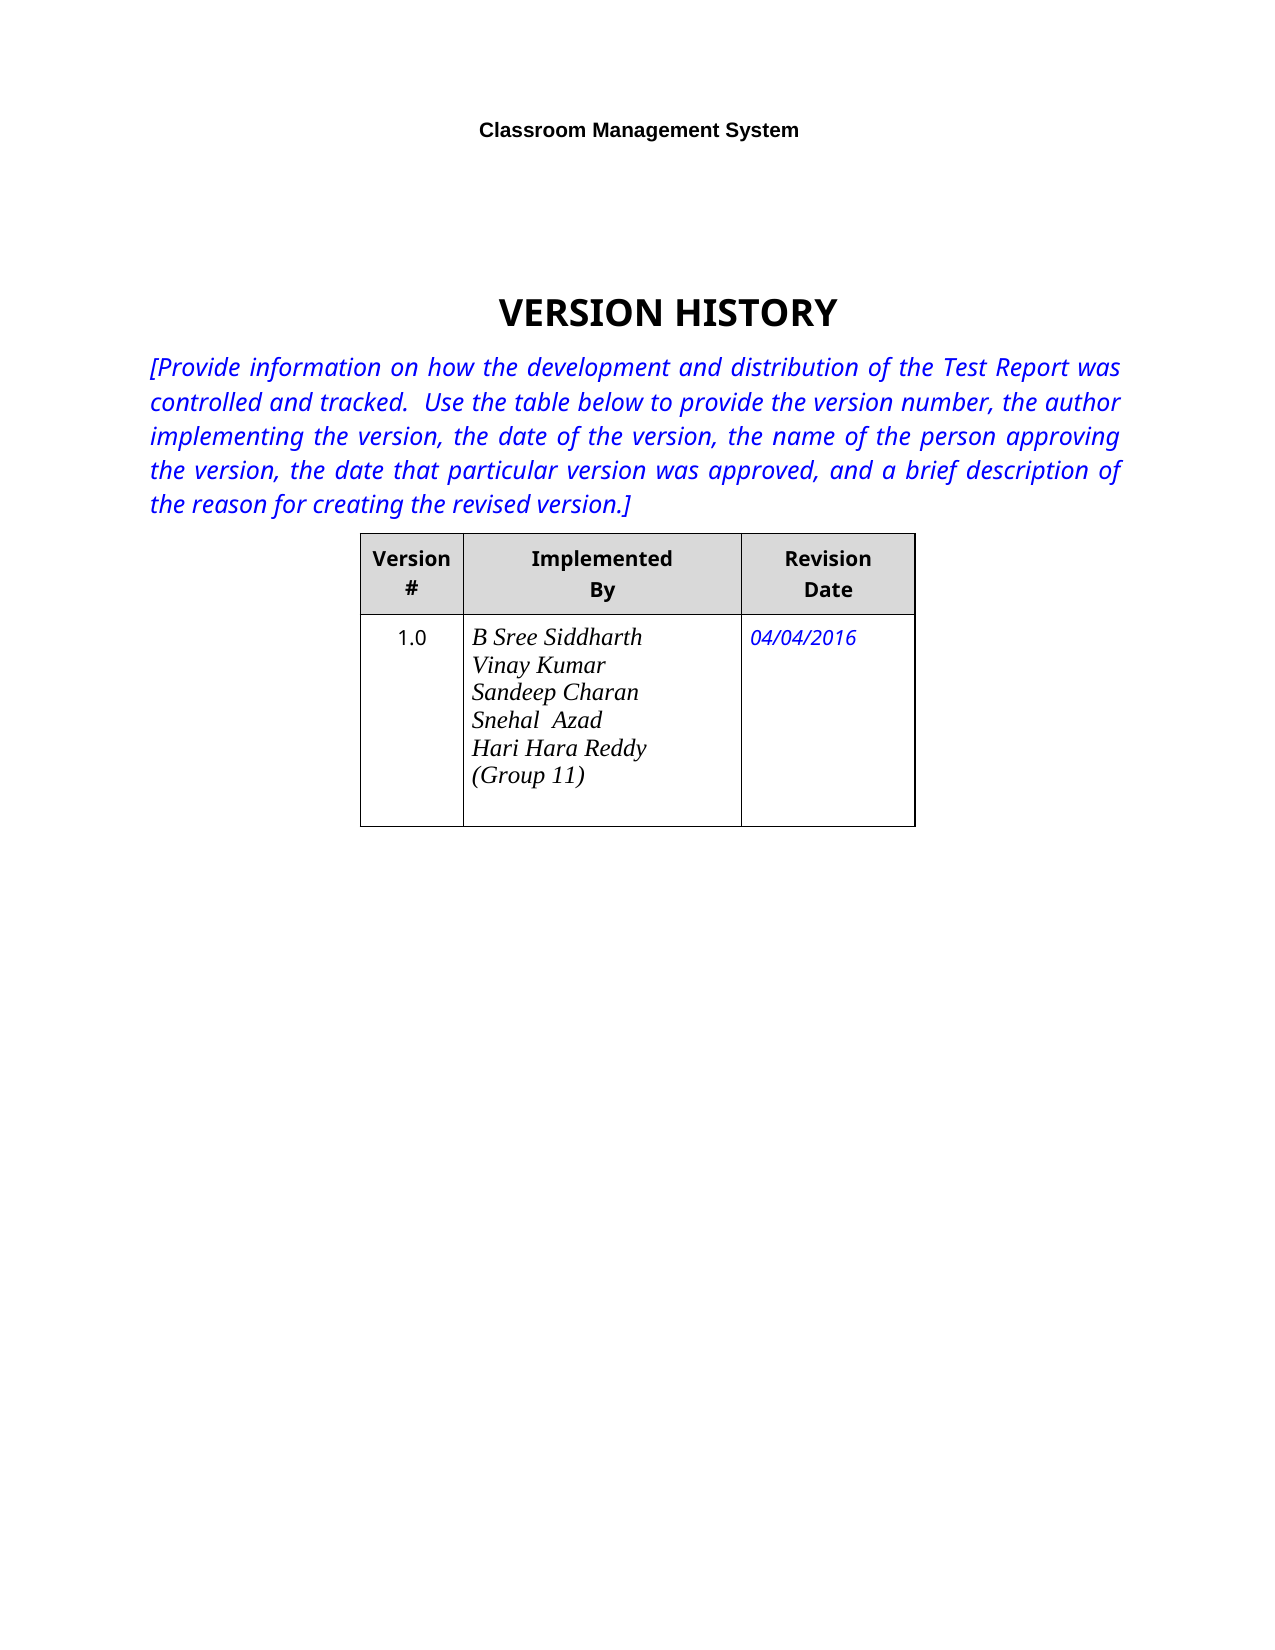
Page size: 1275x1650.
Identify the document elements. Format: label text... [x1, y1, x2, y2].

table_cell 04/04/2016 [742, 615, 914, 826]
table_cell 1.0 [361, 615, 463, 826]
table_cell B Sree Siddharth Vinay Kumar Sandeep Charan Snehal Azad Hari Hara Reddy (Group 11) [464, 615, 741, 826]
table_header Revision Date [742, 534, 914, 614]
text [Provide information on how the development and distribution of the Test Report was controlled and tracked. Use the table below to provide the version number, the author implementing the version, the date of the version, the name of the person approving the version, the date that particular version was approved, and a brief description of the reason for creating the revised version.] [150, 350, 1125, 520]
title VERSION HISTORY [450, 287, 1125, 338]
table_header Version # [361, 534, 463, 614]
table_header Implemented By [464, 534, 741, 614]
